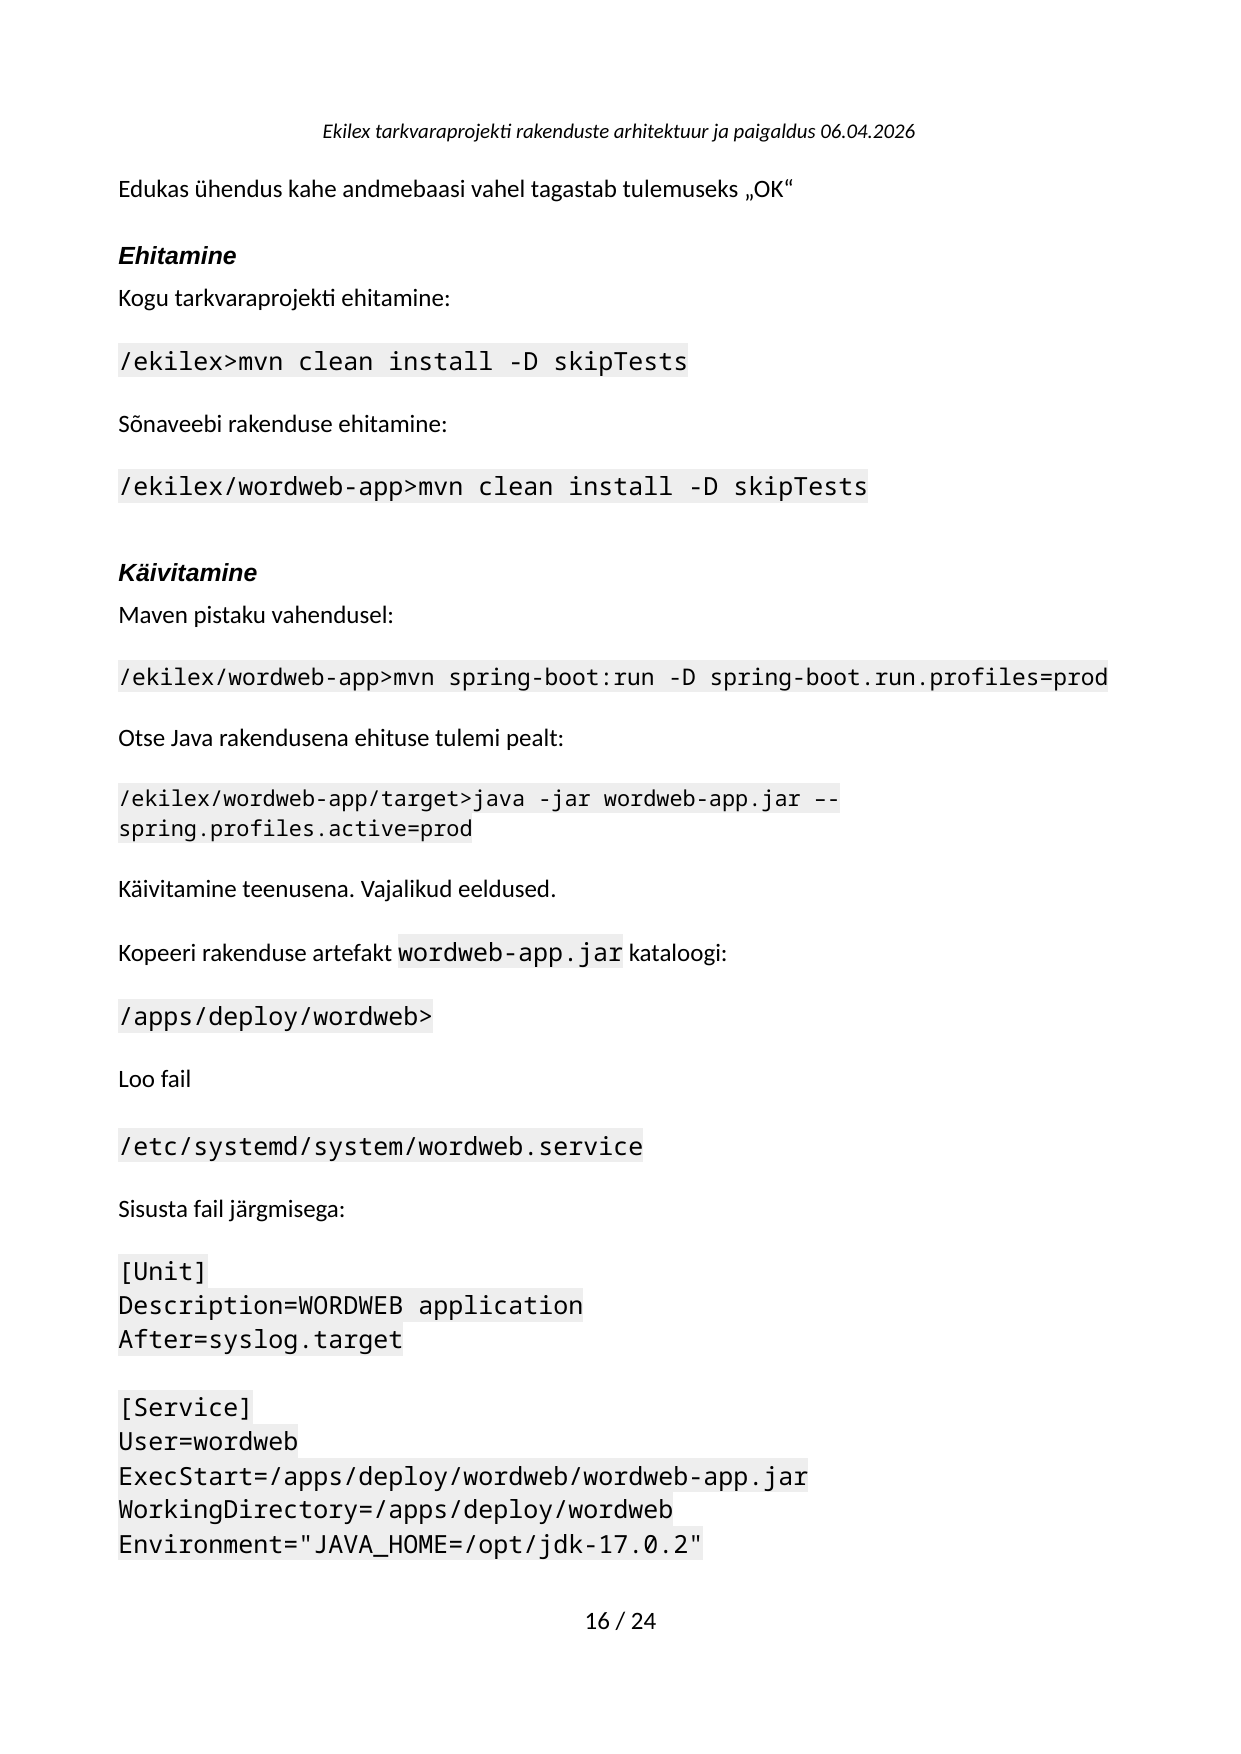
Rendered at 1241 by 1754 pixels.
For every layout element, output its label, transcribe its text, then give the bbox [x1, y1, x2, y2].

text [Service] [118, 1390, 1122, 1424]
text Kopeeri rakenduse artefakt wordweb-app.jar kataloogi: [118, 934, 1122, 968]
text WorkingDirectory=/apps/deploy/wordweb [118, 1492, 1122, 1526]
text /ekilex/wordweb-app>mvn clean install -D skipTests [118, 469, 1122, 503]
text Otse Java rakendusena ehituse tulemi pealt: [118, 722, 1122, 753]
text Maven pistaku vahendusel: [118, 599, 1122, 630]
text Sõnaveebi rakenduse ehitamine: [118, 408, 1122, 438]
text /etc/systemd/system/wordweb.service [118, 1128, 1122, 1162]
text Käivitamine teenusena. Vajalikud eeldused. [118, 873, 1122, 904]
text Kogu tarkvaraprojekti ehitamine: [118, 282, 1122, 313]
text ExecStart=/apps/deploy/wordweb/wordweb-app.jar [118, 1458, 1122, 1492]
text User=wordweb [118, 1424, 1122, 1458]
text Sisusta fail järgmisega: [118, 1193, 1122, 1223]
text After=syslog.target [118, 1322, 1122, 1356]
text Edukas ühendus kahe andmebaasi vahel tagastab tulemuseks „OK“ [118, 173, 1122, 203]
text /apps/deploy/wordweb> [118, 999, 1122, 1033]
text [Unit] [118, 1254, 1122, 1288]
text Environment="JAVA_HOME=/opt/jdk-17.0.2" [118, 1526, 1122, 1560]
text /ekilex/wordweb-app>mvn spring-boot:run -D spring-boot.run.profiles=prod [118, 660, 1122, 692]
text Loo fail [118, 1063, 1122, 1094]
text Description=WORDWEB application [118, 1288, 1122, 1322]
text /ekilex>mvn clean install -D skipTests [118, 343, 1122, 377]
subtitle Käivitamine [118, 558, 1122, 587]
subtitle Ehitamine [118, 241, 1122, 269]
text /ekilex/wordweb-app/target>java -jar wordweb-app.jar –-spring.profiles.active=prod [118, 783, 1122, 843]
